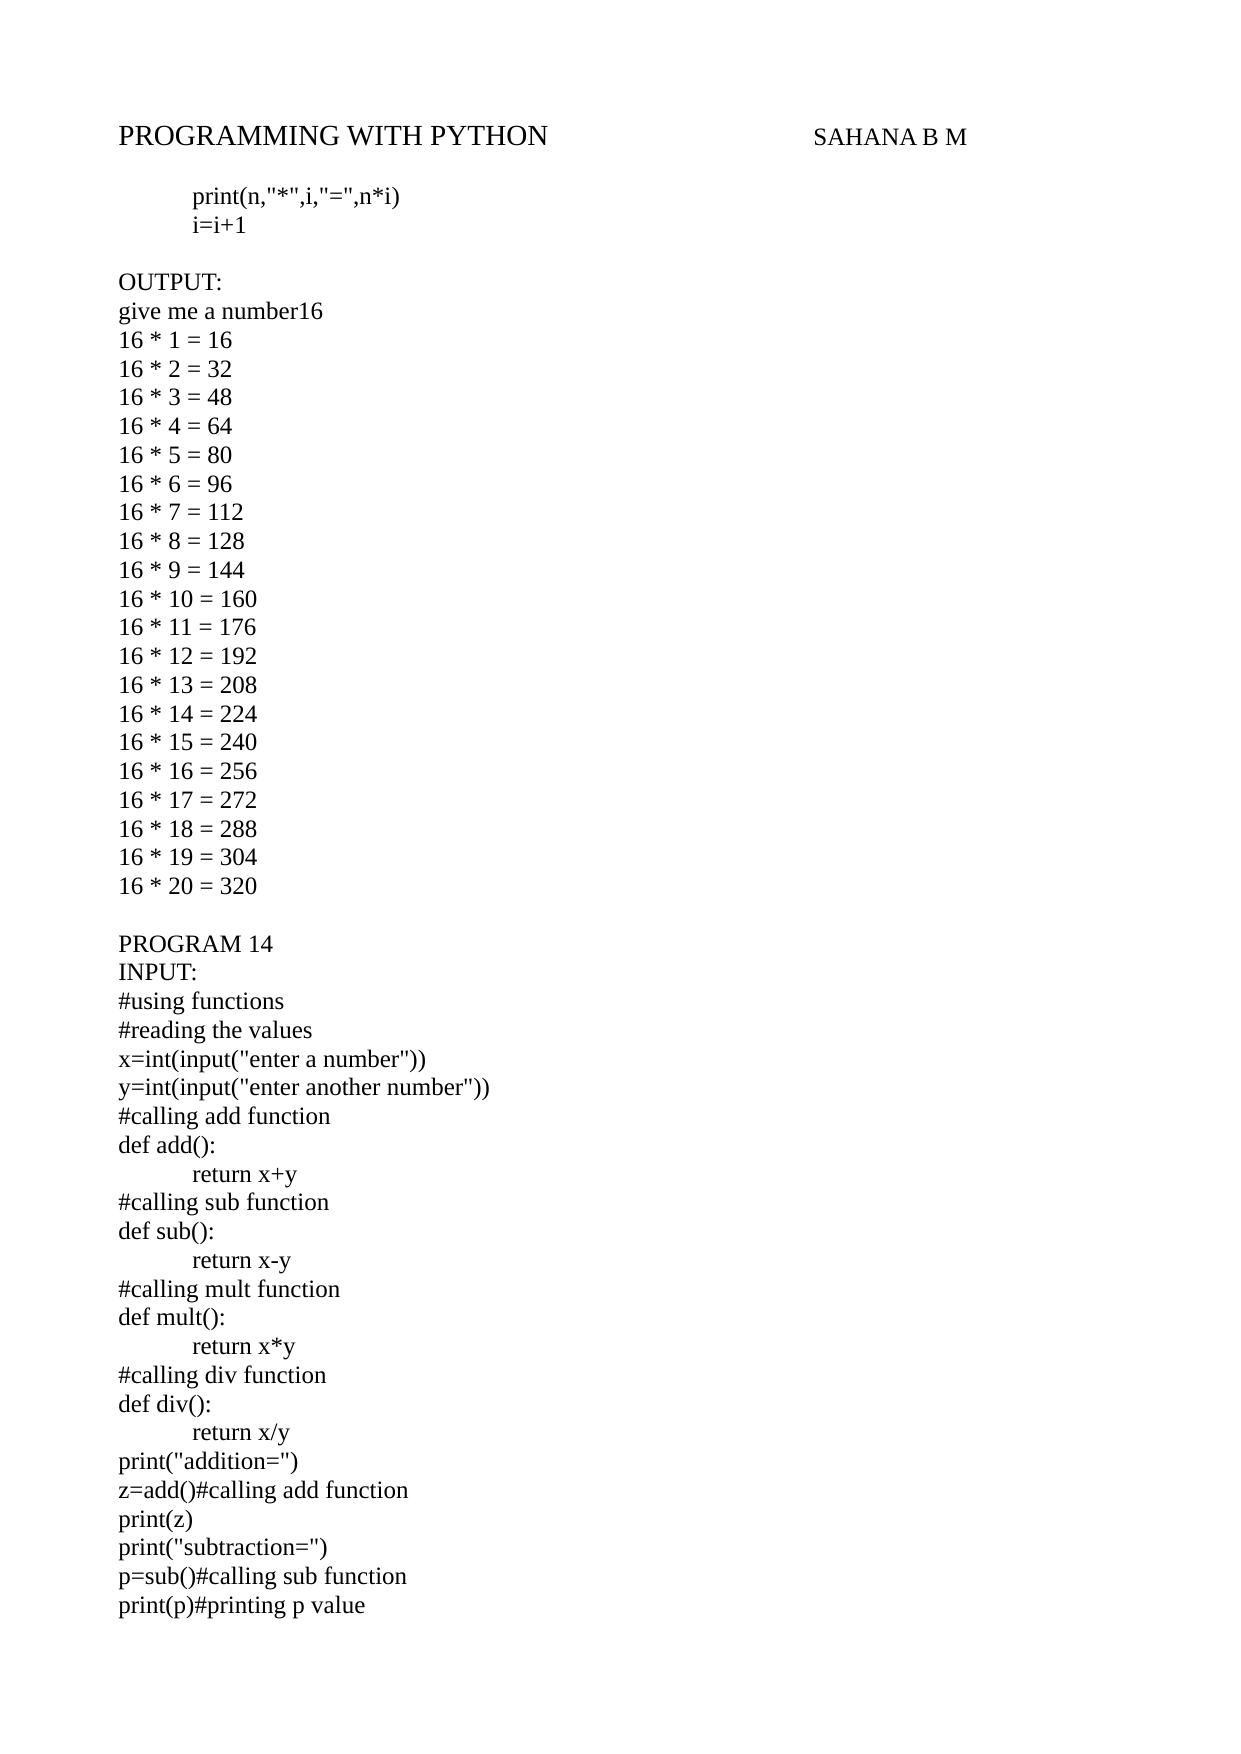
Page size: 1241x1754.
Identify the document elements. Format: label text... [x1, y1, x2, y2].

text def div(): [118, 1389, 1122, 1417]
text 16 * 6 = 96 [118, 469, 1122, 497]
text INPUT: [118, 957, 1122, 986]
text #calling add function [118, 1101, 1122, 1130]
text 16 * 19 = 304 [118, 842, 1122, 871]
text 16 * 3 = 48 [118, 382, 1122, 411]
text #using functions [118, 986, 1122, 1015]
text print(n,"*",i,"=",n*i) [118, 181, 1122, 210]
text 16 * 1 = 16 [118, 325, 1122, 354]
text #calling div function [118, 1360, 1122, 1389]
text 16 * 14 = 224 [118, 699, 1122, 727]
text def sub(): [118, 1216, 1122, 1245]
text print("subtraction=") [118, 1532, 1122, 1561]
text 16 * 16 = 256 [118, 756, 1122, 785]
text print(p)#printing p value [118, 1590, 1122, 1619]
text 16 * 2 = 32 [118, 354, 1122, 382]
text 16 * 10 = 160 [118, 584, 1122, 612]
text i=i+1 [118, 210, 1122, 239]
text z=add()#calling add function [118, 1475, 1122, 1504]
text 16 * 8 = 128 [118, 526, 1122, 555]
text print(z) [118, 1504, 1122, 1532]
text #calling sub function [118, 1187, 1122, 1216]
text give me a number16 [118, 296, 1122, 325]
text #calling mult function [118, 1274, 1122, 1302]
text PROGRAM 14 [118, 929, 1122, 957]
text #reading the values [118, 1015, 1122, 1044]
text 16 * 17 = 272 [118, 785, 1122, 814]
text 16 * 11 = 176 [118, 612, 1122, 641]
text def add(): [118, 1130, 1122, 1159]
text OUTPUT: [118, 267, 1122, 296]
text 16 * 12 = 192 [118, 641, 1122, 670]
text 16 * 18 = 288 [118, 814, 1122, 842]
text y=int(input("enter another number")) [118, 1072, 1122, 1101]
text 16 * 5 = 80 [118, 440, 1122, 469]
text return x-y [118, 1245, 1122, 1274]
text p=sub()#calling sub function [118, 1561, 1122, 1590]
text 16 * 9 = 144 [118, 555, 1122, 584]
text 16 * 4 = 64 [118, 411, 1122, 440]
text def mult(): [118, 1302, 1122, 1331]
text 16 * 15 = 240 [118, 727, 1122, 756]
text return x/y [118, 1417, 1122, 1446]
text 16 * 20 = 320 [118, 871, 1122, 900]
text 16 * 13 = 208 [118, 670, 1122, 699]
text 16 * 7 = 112 [118, 497, 1122, 526]
text x=int(input("enter a number")) [118, 1044, 1122, 1072]
text return x*y [118, 1331, 1122, 1360]
text print("addition=") [118, 1446, 1122, 1475]
text return x+y [118, 1159, 1122, 1187]
